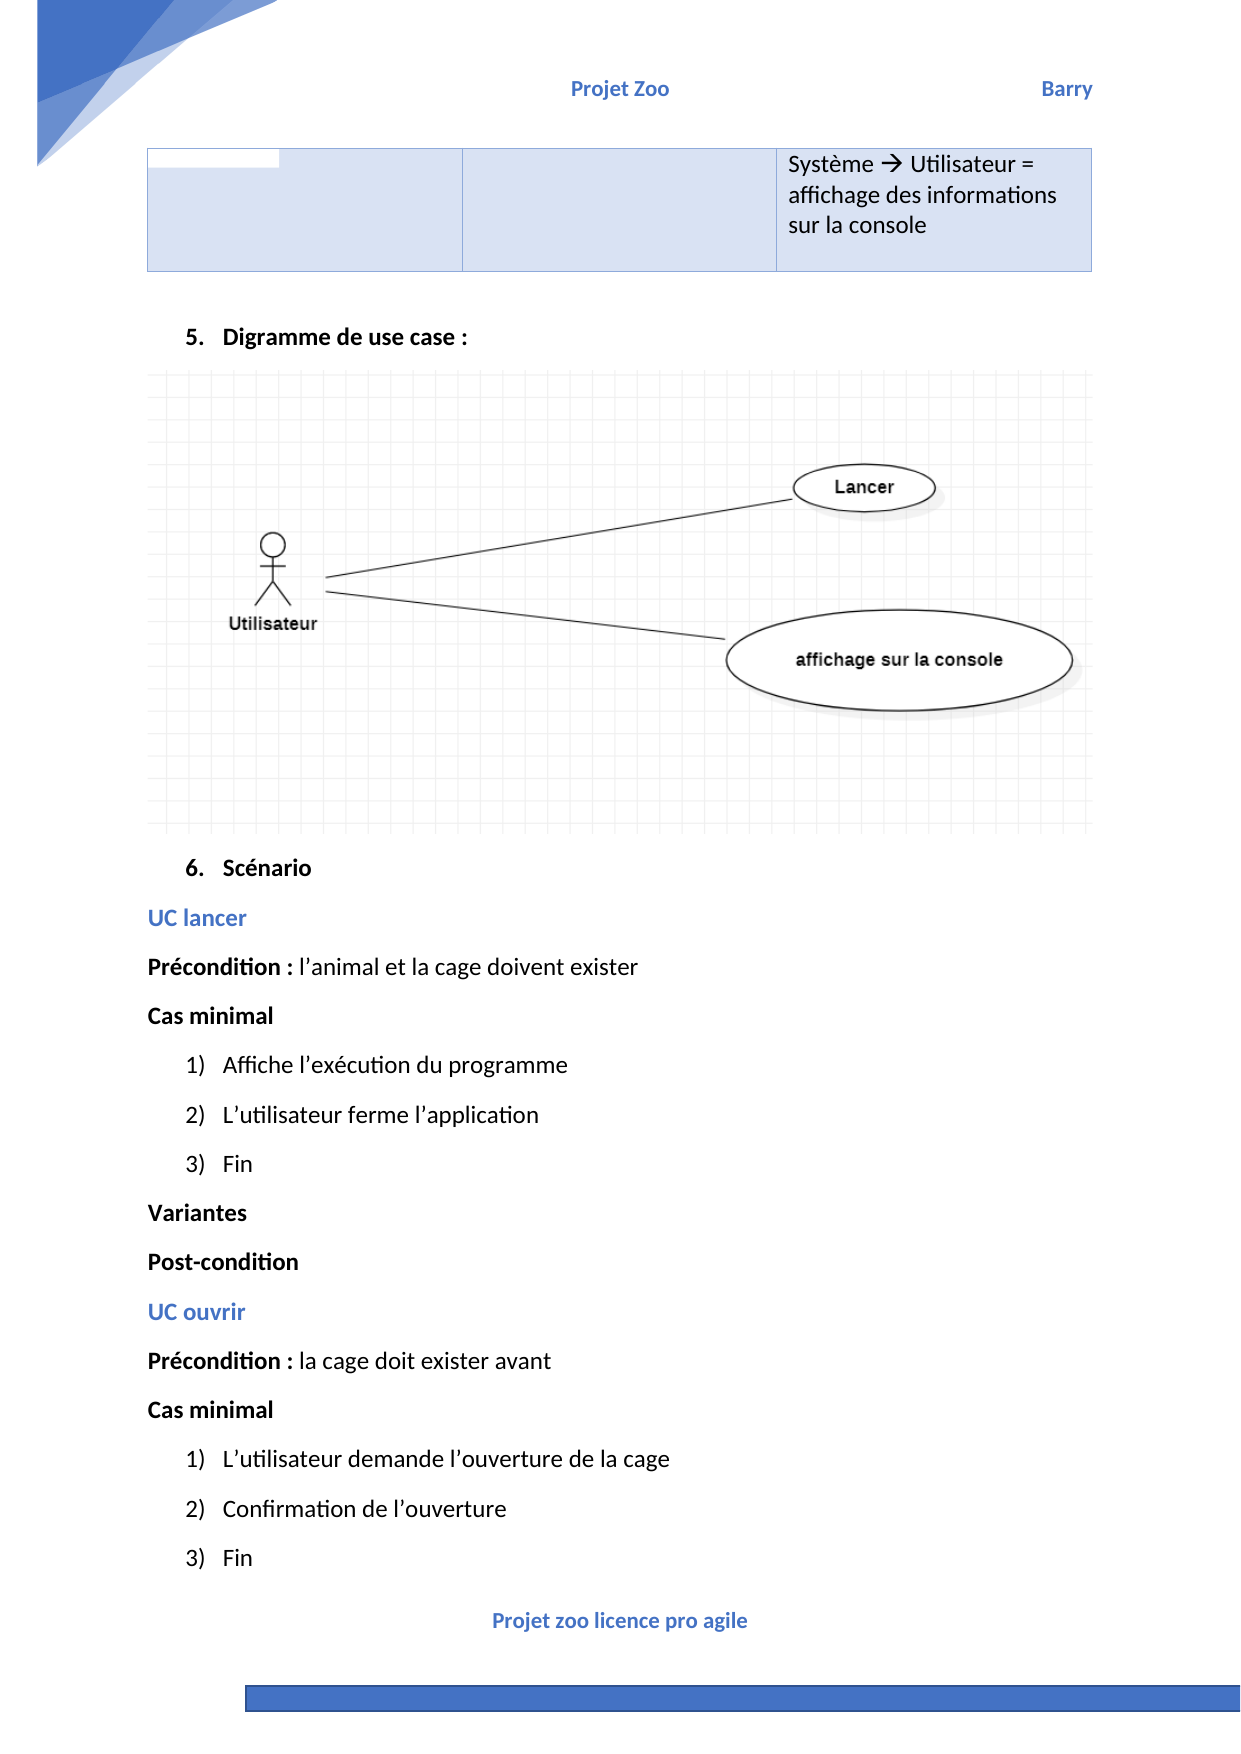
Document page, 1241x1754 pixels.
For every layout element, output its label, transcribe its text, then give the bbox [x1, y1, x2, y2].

list L’utilisateur ferme l’application [185, 1099, 1093, 1129]
list Confirmation de l’ouverture [185, 1493, 1093, 1523]
list L’utilisateur demande l’ouverture de la cage [185, 1444, 1093, 1474]
table_cell [148, 149, 462, 271]
list Affiche l’exécution du programme [185, 1049, 1093, 1080]
text Cas minimal [148, 1000, 1093, 1031]
text Précondition : la cage doit exister avant [148, 1345, 1093, 1376]
text Variantes [148, 1197, 1093, 1228]
list Fin [185, 1542, 1093, 1573]
list Digramme de use case : [185, 321, 1093, 352]
text UC lancer [148, 902, 1093, 932]
text UC ouvrir [148, 1296, 1093, 1326]
text Précondition : l’animal et la cage doivent exister [148, 951, 1093, 981]
list Scénario [185, 852, 1093, 883]
text Cas minimal [148, 1394, 1093, 1425]
list Fin [185, 1148, 1093, 1178]
table_cell [463, 149, 776, 271]
table_cell Système  Utilisateur = affichage des informations sur la console [777, 149, 1091, 271]
text Post-condition [148, 1247, 1093, 1277]
